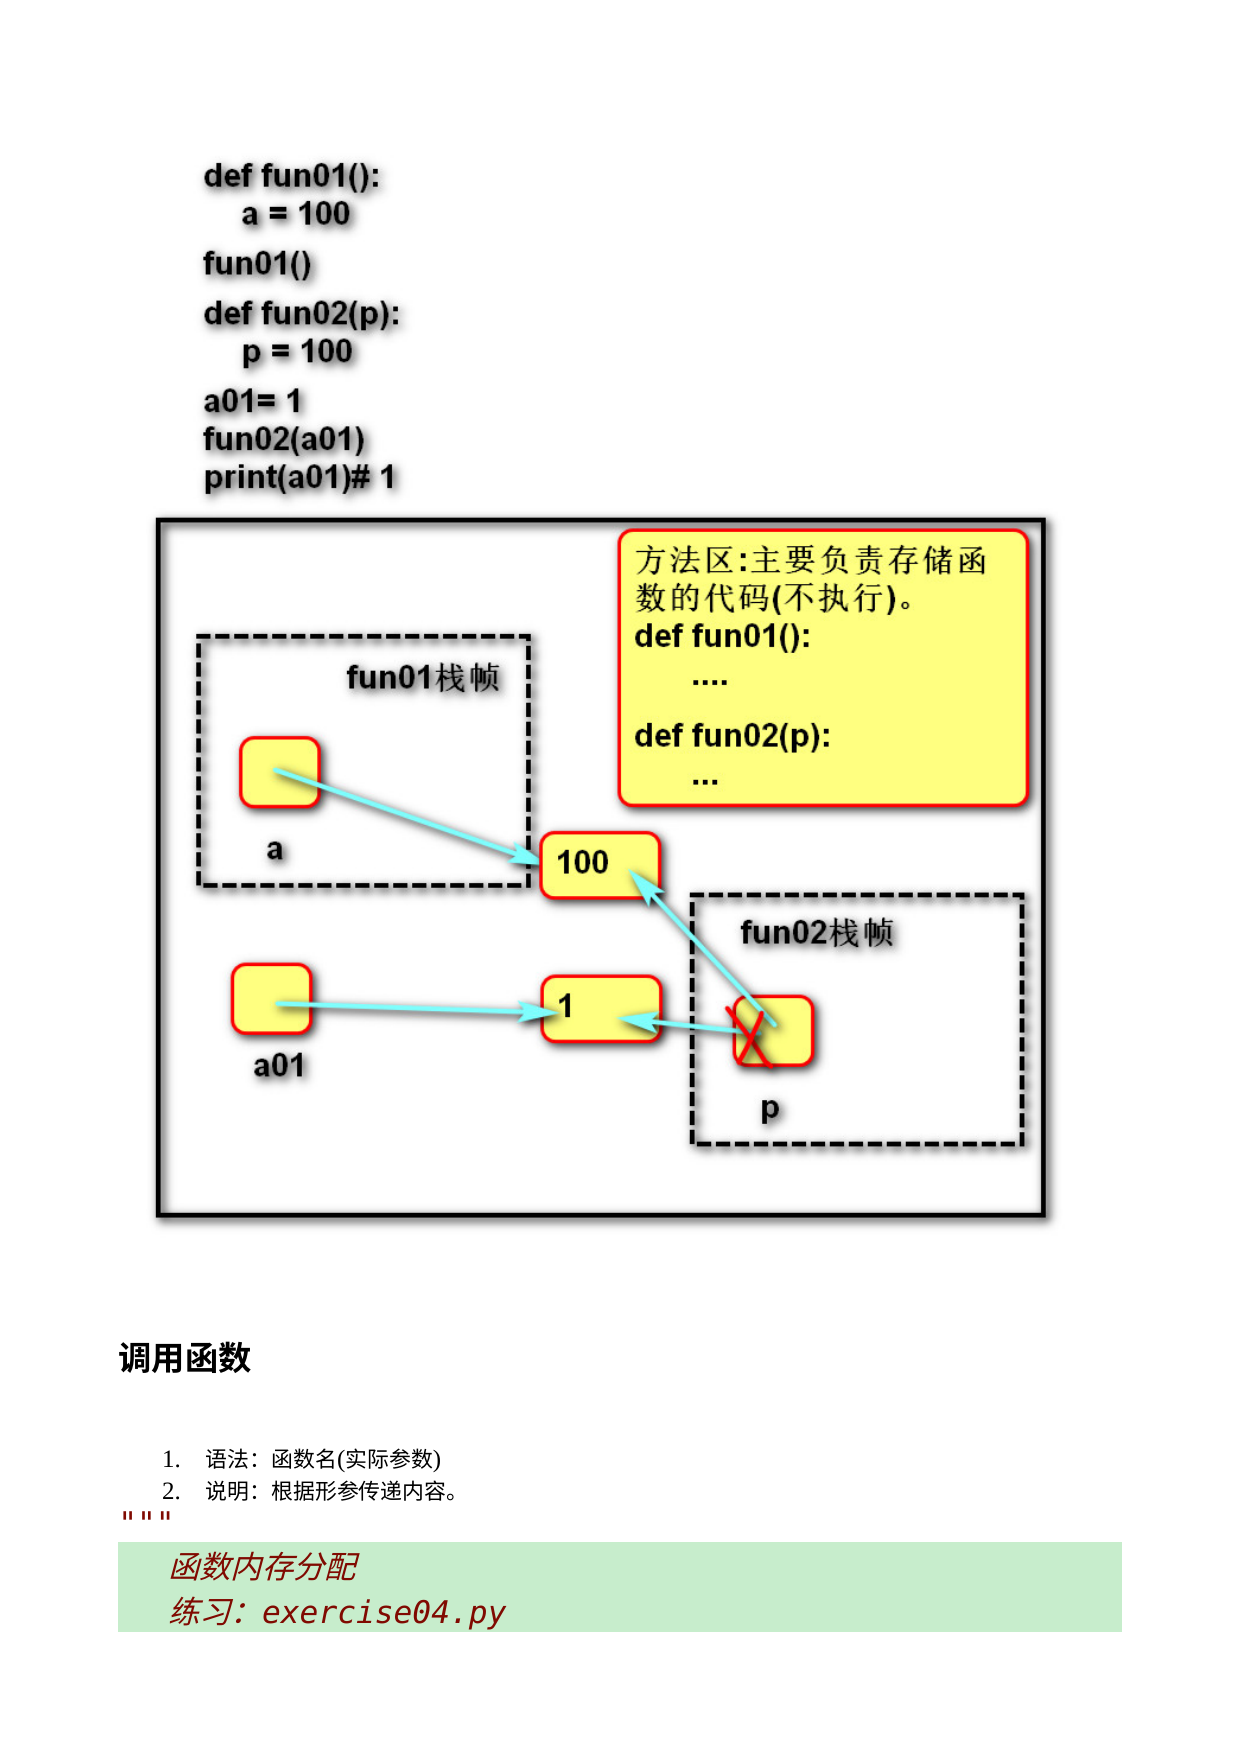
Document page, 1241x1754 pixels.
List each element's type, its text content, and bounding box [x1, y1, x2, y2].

text 函数内存分配 [118, 1542, 1122, 1587]
subtitle 调用函数 [118, 1332, 1122, 1380]
text 练习：exercise04.py [118, 1587, 1122, 1632]
picture [118, 118, 1123, 1277]
list 说明：根据形参传递内容。 [162, 1474, 1122, 1506]
list """ [118, 1506, 1122, 1542]
list 语法：函数名(实际参数) [162, 1442, 1122, 1474]
